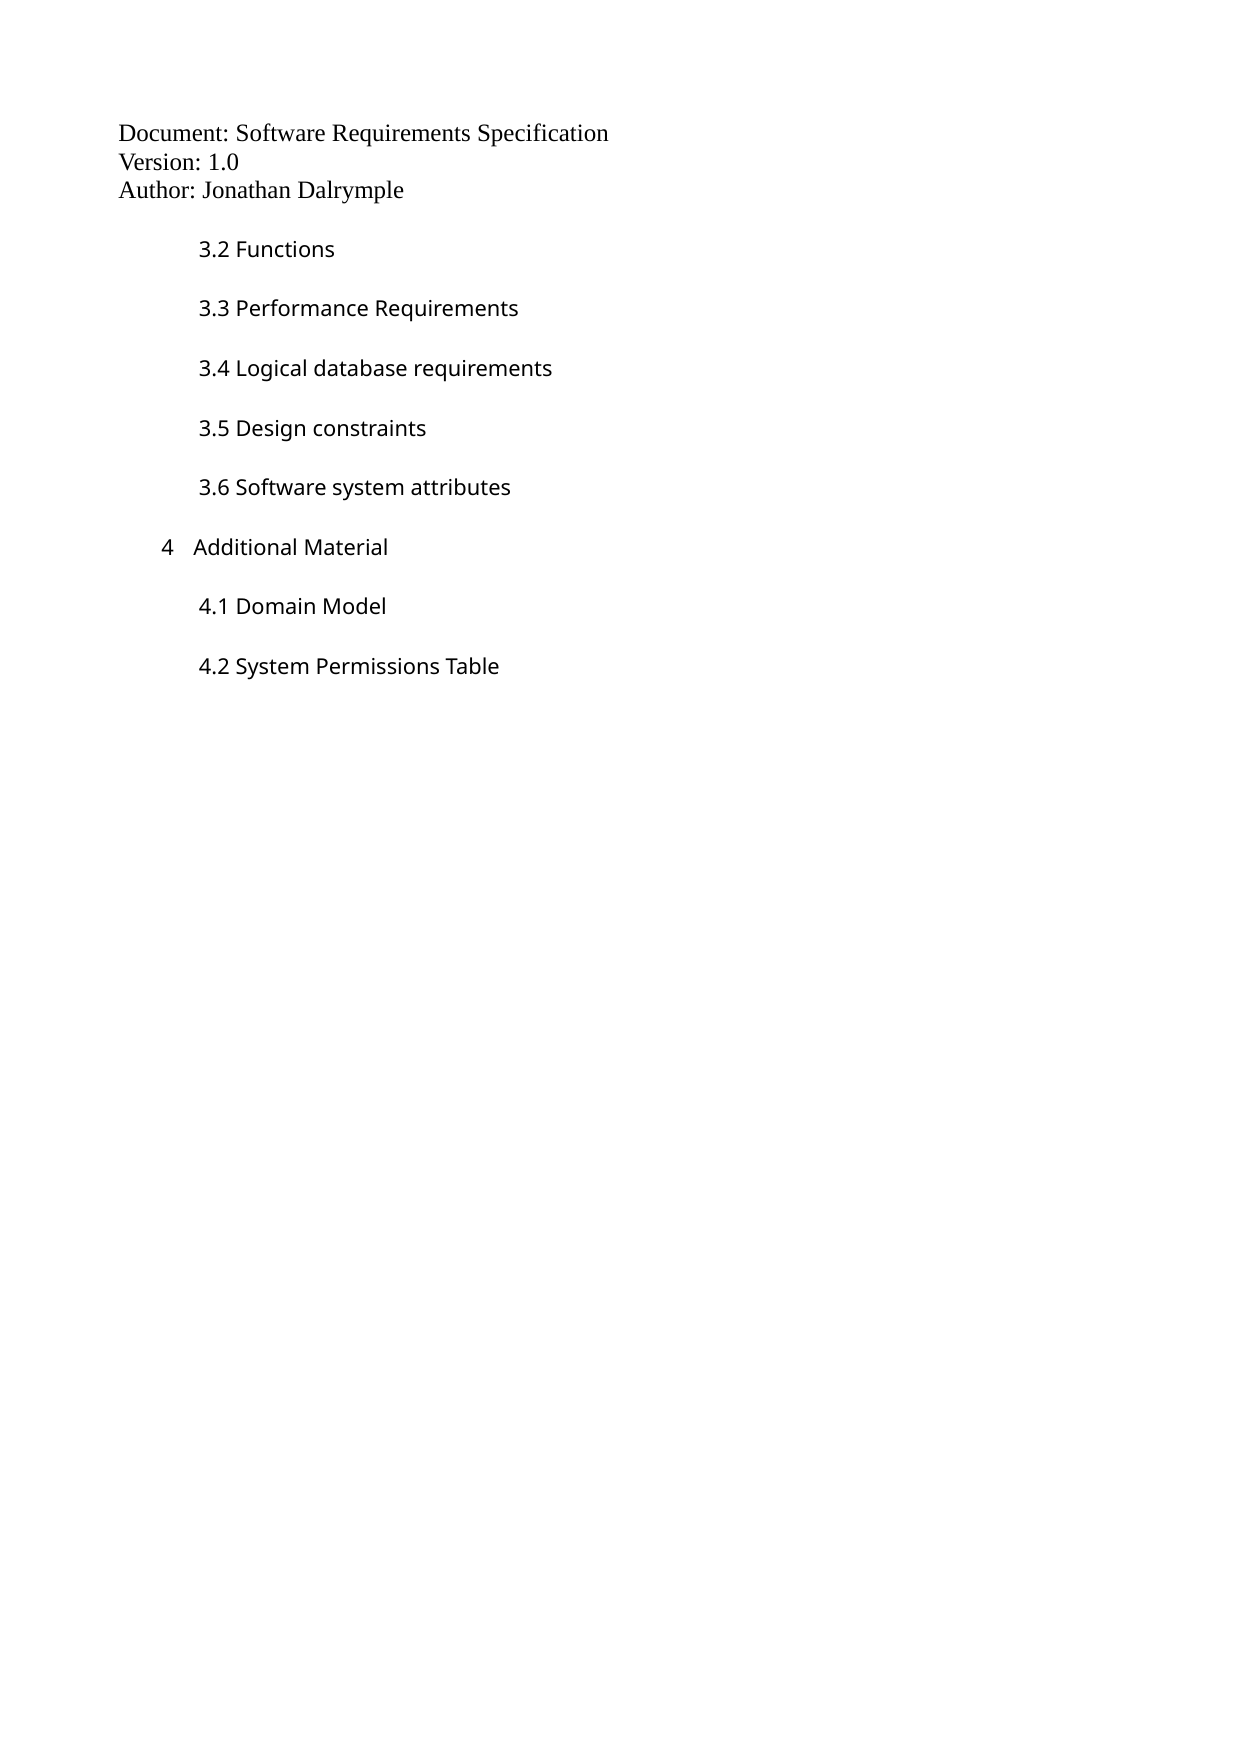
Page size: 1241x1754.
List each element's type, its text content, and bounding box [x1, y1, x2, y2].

list Functions [193, 234, 1122, 264]
list Performance Requirements [193, 293, 1122, 323]
list Additional Material [156, 532, 1122, 562]
list Domain Model [193, 591, 1122, 621]
list System Permissions Table [193, 651, 1122, 681]
list Logical database requirements [193, 353, 1122, 383]
list Software system attributes [193, 472, 1122, 502]
list Design constraints [193, 413, 1122, 442]
